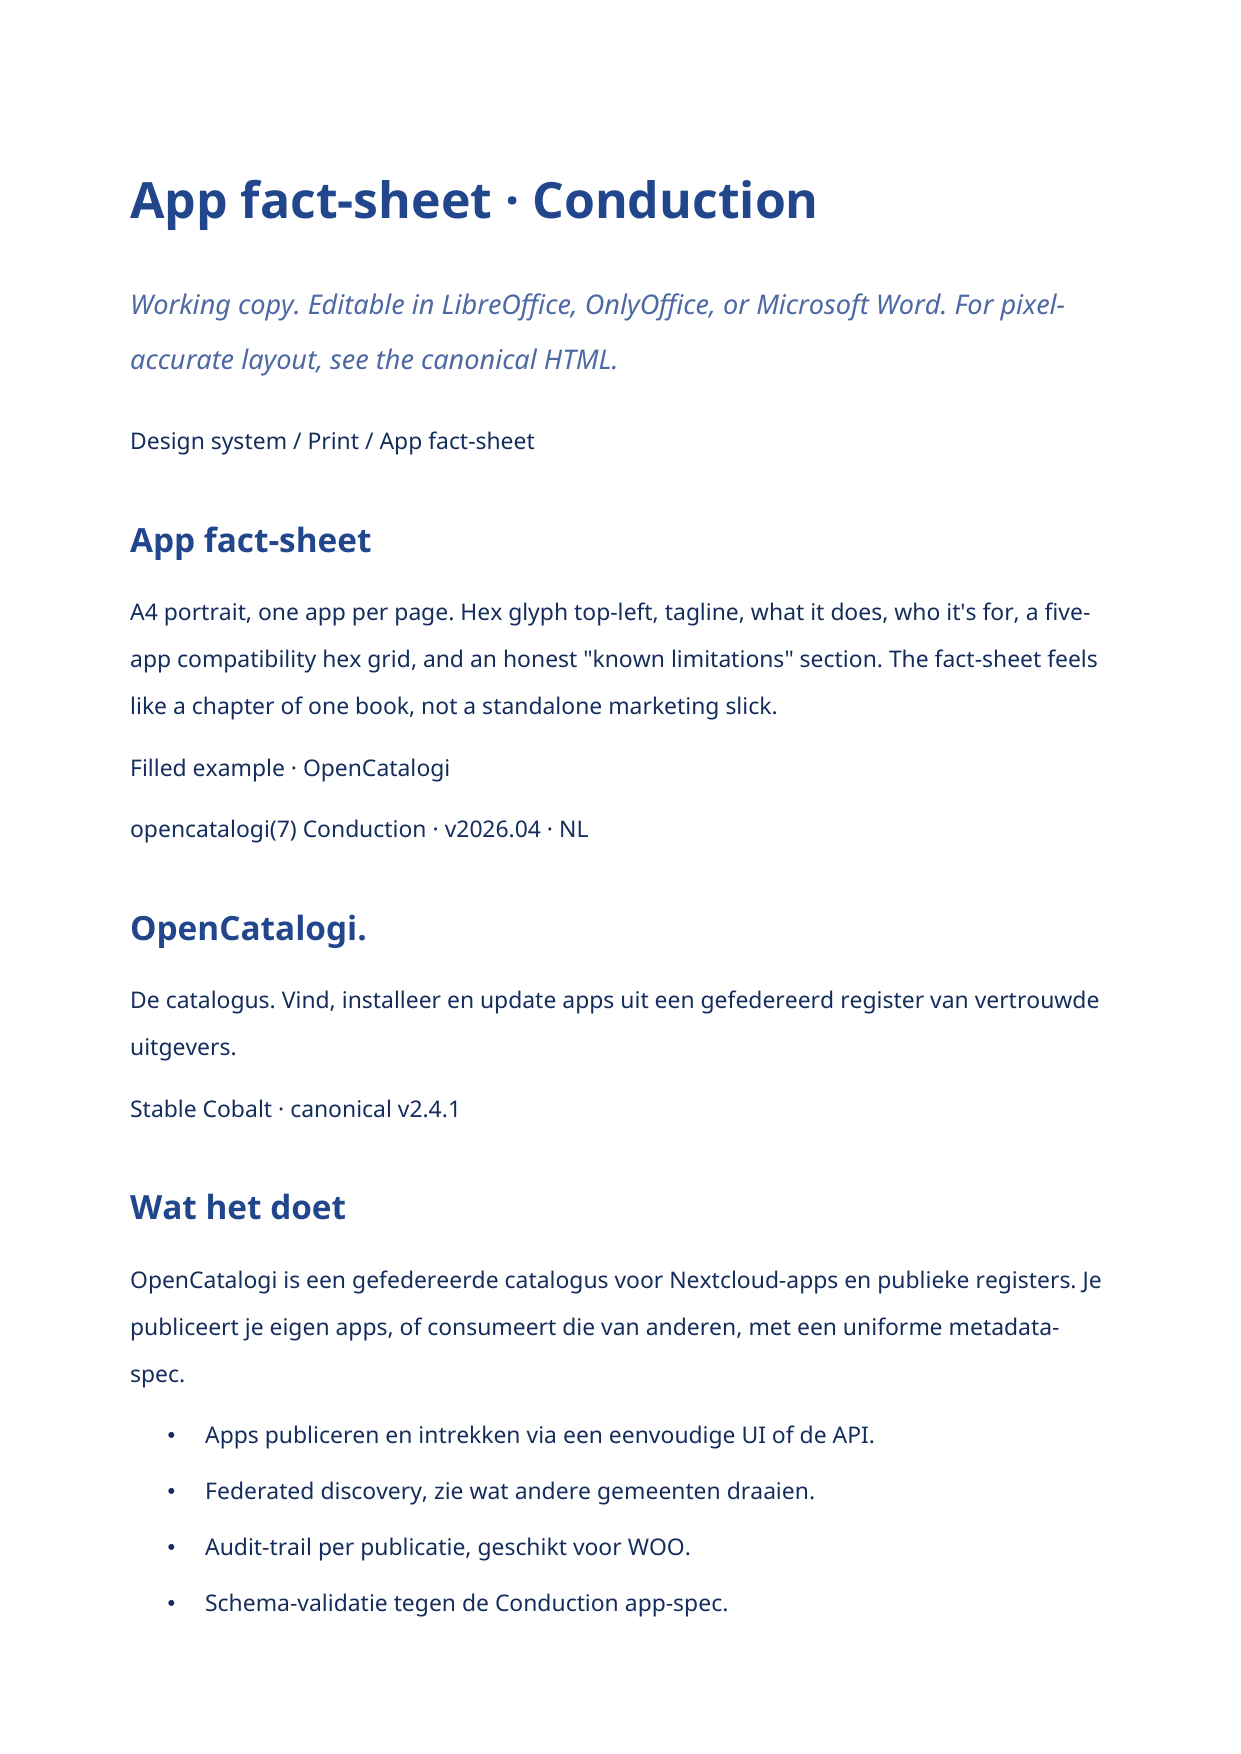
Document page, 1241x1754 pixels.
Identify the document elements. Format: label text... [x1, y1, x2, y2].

list Federated discovery, zie wat andere gemeenten draaien. [167, 1475, 1110, 1506]
text OpenCatalogi is een gefedereerde catalogus voor Nextcloud-apps en publieke registers. Je publiceert je eigen apps, of consumeert die van anderen, met een uniforme metadata-spec. [130, 1264, 1110, 1389]
text opencatalogi(7) Conduction · v2026.04 · NL [130, 813, 1110, 845]
text A4 portrait, one app per page. Hex glyph top-left, tagline, what it does, who it's for, a five-app compatibility hex grid, and an honest "known limitations" section. The fact-sheet feels like a chapter of one book, not a standalone marketing slick. [130, 596, 1110, 721]
text Design system / Print / App fact-sheet [130, 425, 1110, 457]
text Stable Cobalt · canonical v2.4.1 [130, 1093, 1110, 1124]
subtitle Wat het doet [130, 1184, 1110, 1229]
text Filled example · OpenCatalogi [130, 752, 1110, 783]
list Schema-validatie tegen de Conduction app-spec. [167, 1587, 1110, 1618]
subtitle OpenCatalogi. [130, 904, 1110, 950]
subtitle Working copy. Editable in LibreOffice, OnlyOffice, or Microsoft Word. For pixel-accurate layout, see the canonical HTML. [130, 285, 1110, 377]
text De catalogus. Vind, installeer en update apps uit een gefedereerd register van vertrouwde uitgevers. [130, 984, 1110, 1063]
list Audit-trail per publicatie, geschikt voor WOO. [167, 1531, 1110, 1562]
subtitle App fact-sheet · Conduction [130, 165, 1110, 233]
subtitle App fact-sheet [130, 516, 1110, 562]
list Apps publiceren en intrekken via een eenvoudige UI of de API. [167, 1419, 1110, 1451]
